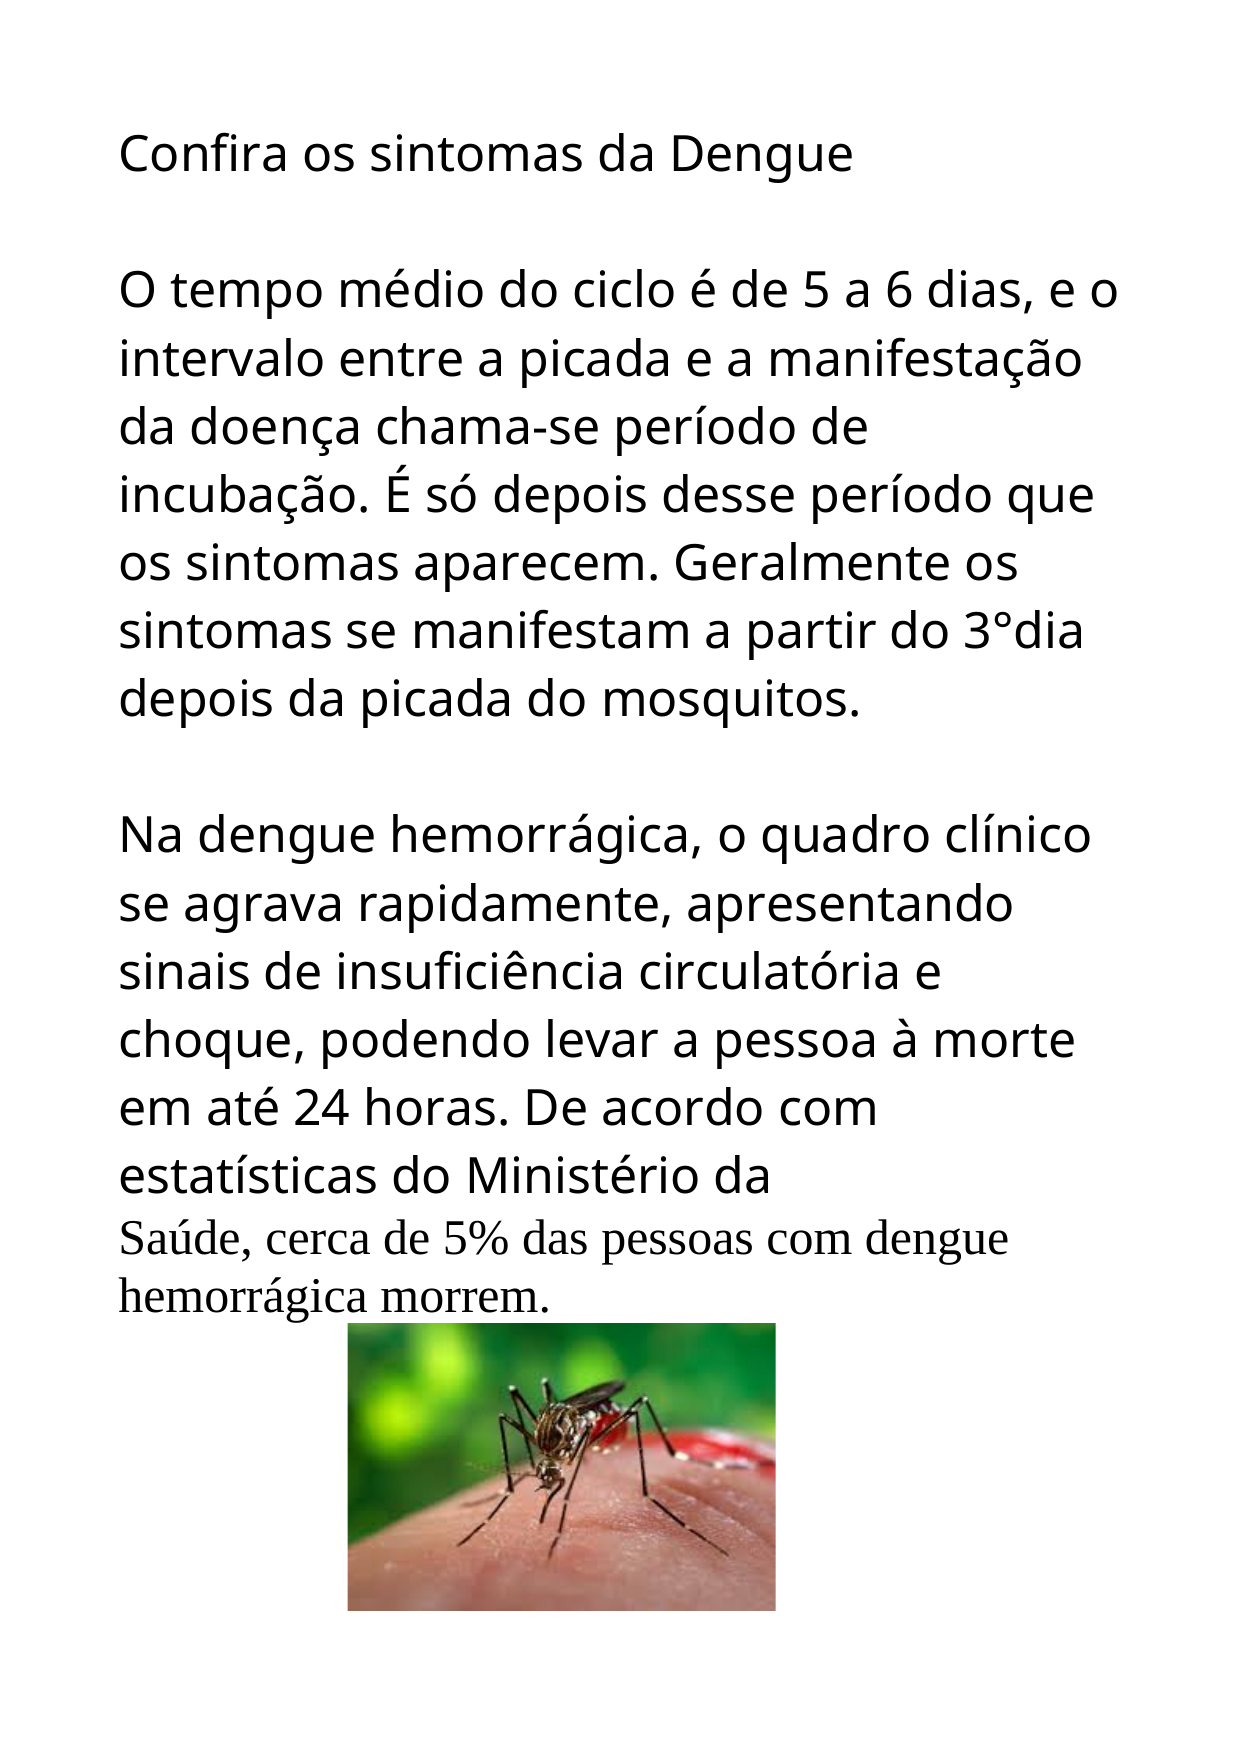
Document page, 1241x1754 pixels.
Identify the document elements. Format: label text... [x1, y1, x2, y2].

text O tempo médio do ciclo é de 5 a 6 dias, e o intervalo entre a picada e a manifestação da doença chama-se período de incubação. É só depois desse período que os sintomas aparecem. Geralmente os sintomas se manifestam a partir do 3°dia depois da picada do mosquitos. [118, 254, 1122, 731]
picture [347, 1323, 776, 1611]
text Confira os sintomas da Dengue [118, 118, 1122, 186]
text Na dengue hemorrágica, o quadro clínico se agrava rapidamente, apresentando sinais de insuficiência circulatória e choque, podendo levar a pessoa à morte em até 24 horas. De acordo com estatísticas do Ministério da [118, 799, 1122, 1208]
text Saúde, cerca de 5% das pessoas com dengue hemorrágica morrem. [118, 1208, 1122, 1323]
